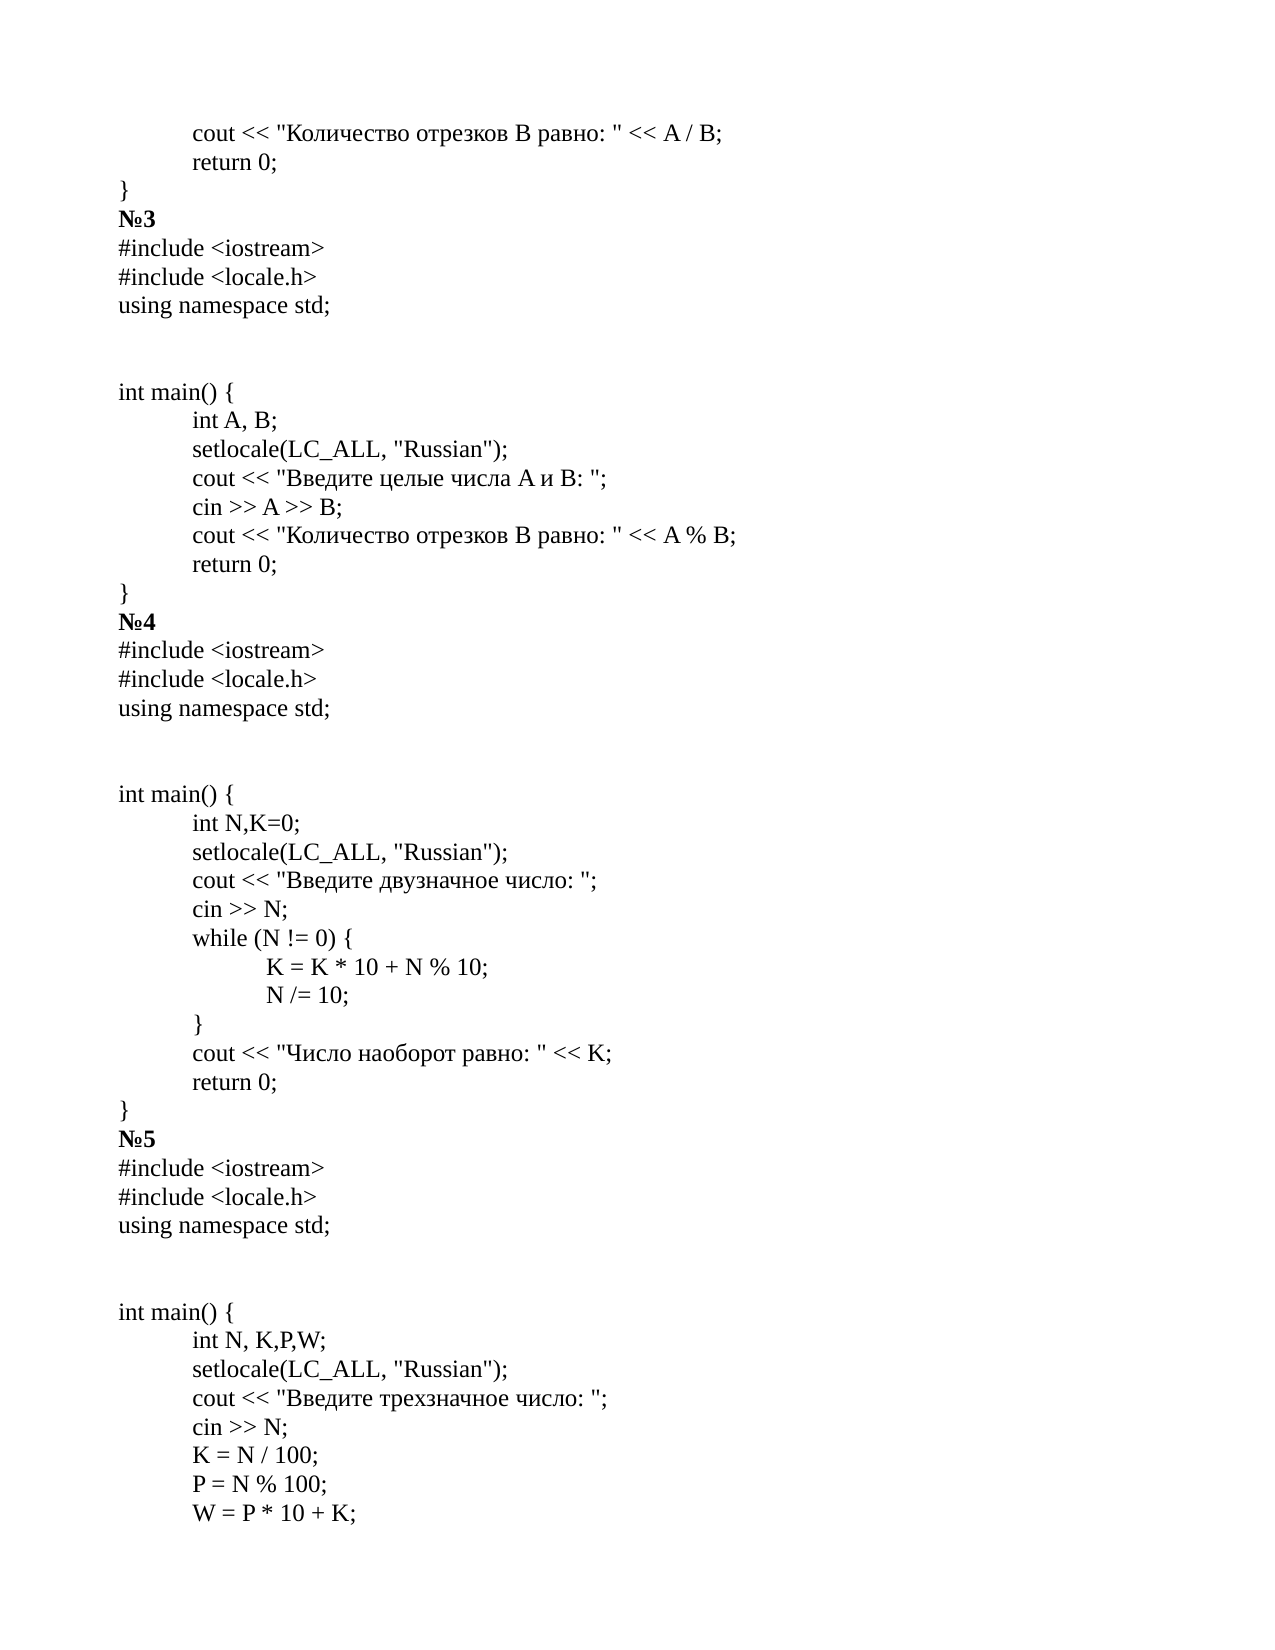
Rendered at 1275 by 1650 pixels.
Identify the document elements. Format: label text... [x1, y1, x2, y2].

text while (N != 0) { [118, 923, 1157, 952]
text int N, K,P,W; [118, 1326, 1157, 1354]
text setlocale(LC_ALL, "Russian"); [118, 1354, 1157, 1383]
text } [118, 1096, 1157, 1124]
text int main() { [118, 377, 1157, 406]
text cin >> A >> B; [118, 492, 1157, 521]
text K = K * 10 + N % 10; [118, 952, 1157, 981]
text cout << "Введите целые числа A и В: "; [118, 463, 1157, 492]
text cin >> N; [118, 1412, 1157, 1441]
text #include <iostream> [118, 1153, 1157, 1182]
text №5 [118, 1124, 1157, 1153]
text P = N % 100; [118, 1469, 1157, 1498]
text int main() { [118, 779, 1157, 808]
text using namespace std; [118, 693, 1157, 722]
text using namespace std; [118, 291, 1157, 319]
text cin >> N; [118, 894, 1157, 923]
text return 0; [118, 549, 1157, 578]
text setlocale(LC_ALL, "Russian"); [118, 434, 1157, 463]
text K = N / 100; [118, 1441, 1157, 1469]
text } [118, 176, 1157, 204]
text #include <locale.h> [118, 664, 1157, 693]
text setlocale(LC_ALL, "Russian"); [118, 837, 1157, 866]
text cout << "Количество отрезков В равно: " << A / B; [118, 118, 1157, 147]
text №4 [118, 607, 1157, 636]
text W = P * 10 + K; [118, 1498, 1157, 1527]
text return 0; [118, 147, 1157, 176]
text #include <iostream> [118, 636, 1157, 664]
text #include <locale.h> [118, 262, 1157, 291]
text using namespace std; [118, 1211, 1157, 1239]
text №3 [118, 204, 1157, 233]
text int main() { [118, 1297, 1157, 1326]
text cout << "Число наоборот равно: " << K; [118, 1038, 1157, 1067]
text #include <locale.h> [118, 1182, 1157, 1211]
text cout << "Количество отрезков В равно: " << A % B; [118, 521, 1157, 549]
text } [118, 578, 1157, 607]
text cout << "Введите трехзначное число: "; [118, 1383, 1157, 1412]
text return 0; [118, 1067, 1157, 1096]
text cout << "Введите двузначное число: "; [118, 866, 1157, 894]
text #include <iostream> [118, 233, 1157, 262]
text } [118, 1009, 1157, 1038]
text int N,K=0; [118, 808, 1157, 837]
text int A, B; [118, 406, 1157, 434]
text N /= 10; [118, 981, 1157, 1009]
